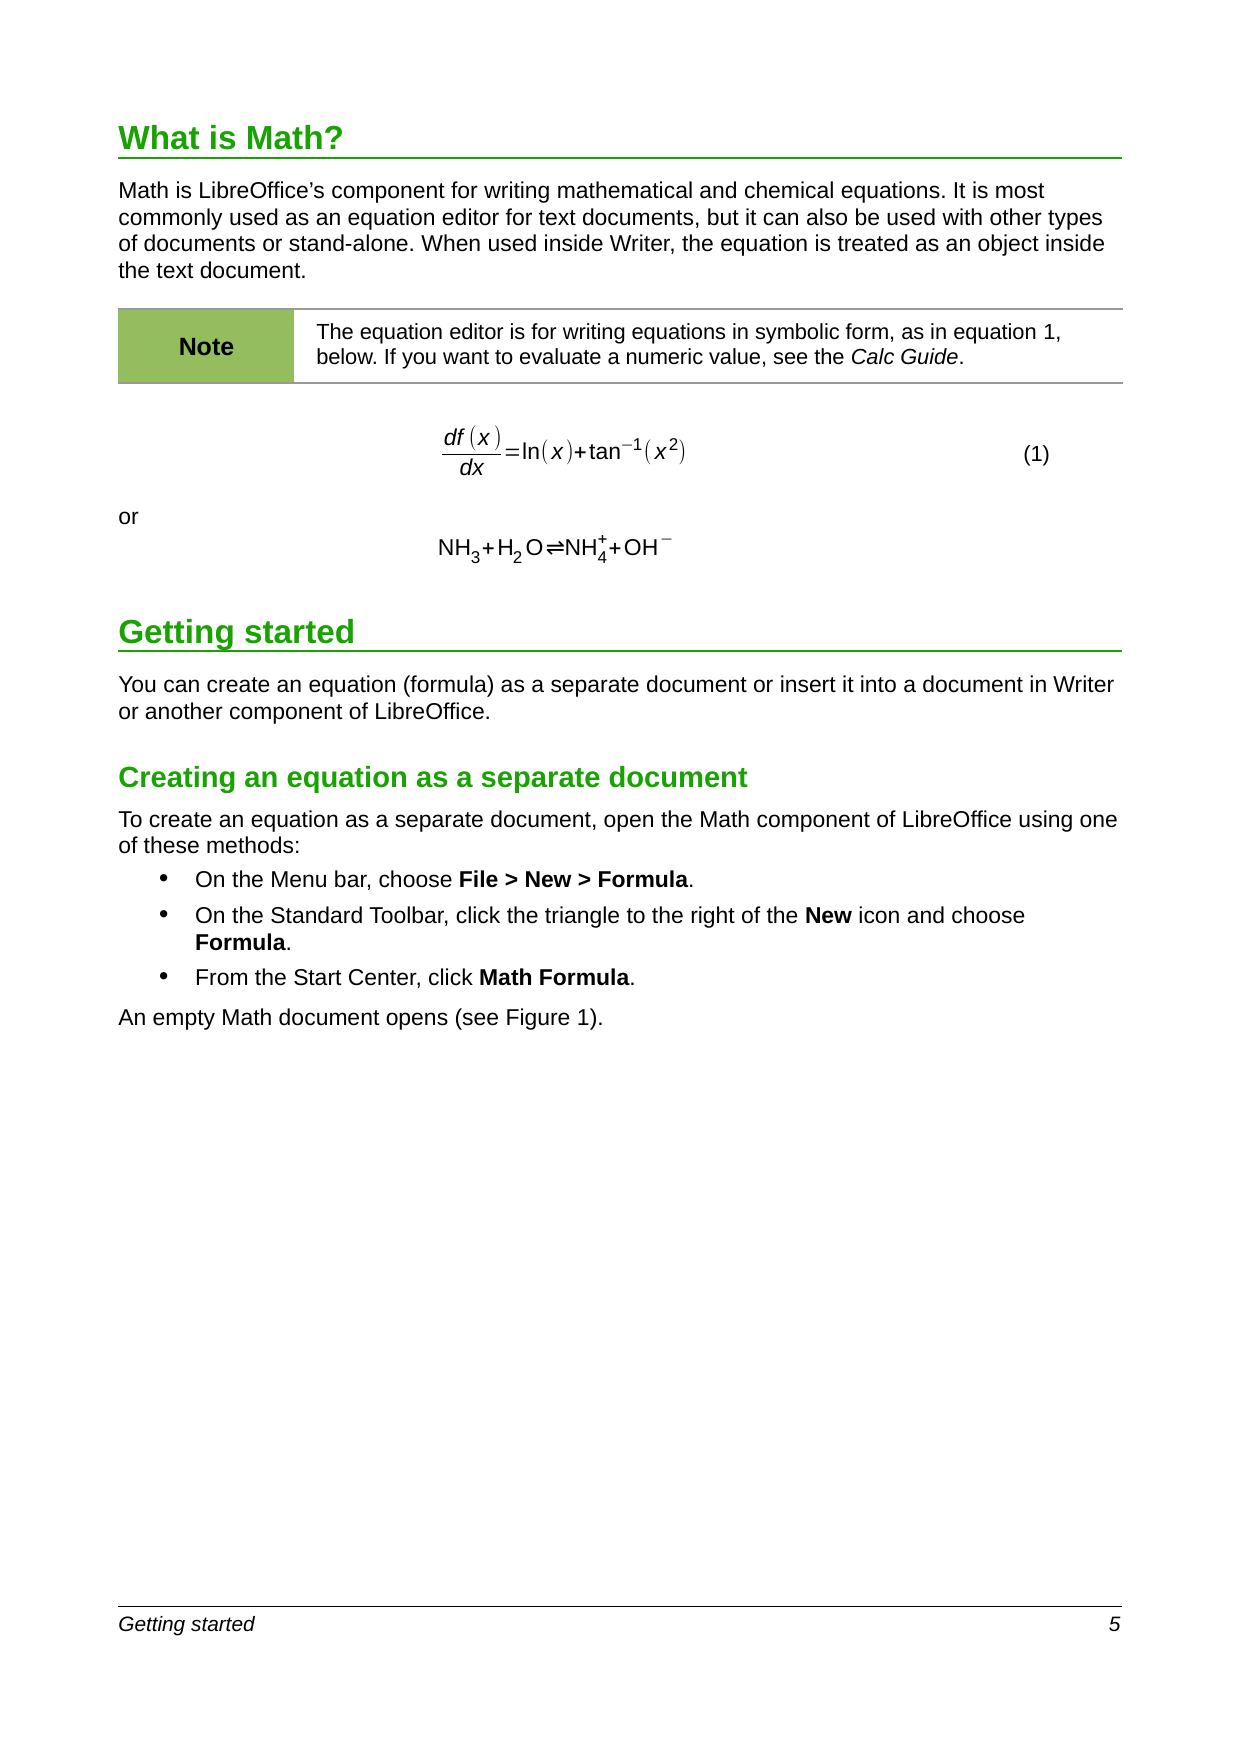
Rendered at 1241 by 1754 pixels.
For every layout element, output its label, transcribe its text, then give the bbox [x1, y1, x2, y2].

subtitle Getting started [118, 612, 1122, 650]
text An empty Math document opens (see Figure 1). [118, 1003, 1122, 1030]
text Math is LibreOffice’s component for writing mathematical and chemical equations. It is most commonly used as an equation editor for text documents, but it can also be used with other types of documents or stand-alone. When used inside Writer, the equation is treated as an object inside the text document. [118, 177, 1122, 283]
list On the Menu bar, choose File > New > Formula. [156, 865, 1122, 894]
list On the Standard Toolbar, click the triangle to the right of the New icon and choose Formula. [156, 900, 1122, 956]
table_header [118, 425, 1011, 485]
subtitle What is Math? [118, 118, 1122, 157]
table_header The equation editor is for writing equations in symbolic form, as in equation 1, below. If you want to evaluate a numeric value, see the Calc Guide. [295, 310, 1123, 382]
subtitle Creating an equation as a separate document [118, 759, 1122, 793]
list To create an equation as a separate document, open the Math component of LibreOffice using one of these methods: [118, 806, 1122, 858]
list From the Start Center, click Math Formula. [156, 962, 1122, 991]
table_header (1) [1011, 425, 1122, 485]
table_header Note [118, 310, 294, 382]
list or [118, 503, 1122, 529]
text You can create an equation (formula) as a separate document or insert it into a document in Writer or another component of LibreOffice. [118, 671, 1122, 724]
